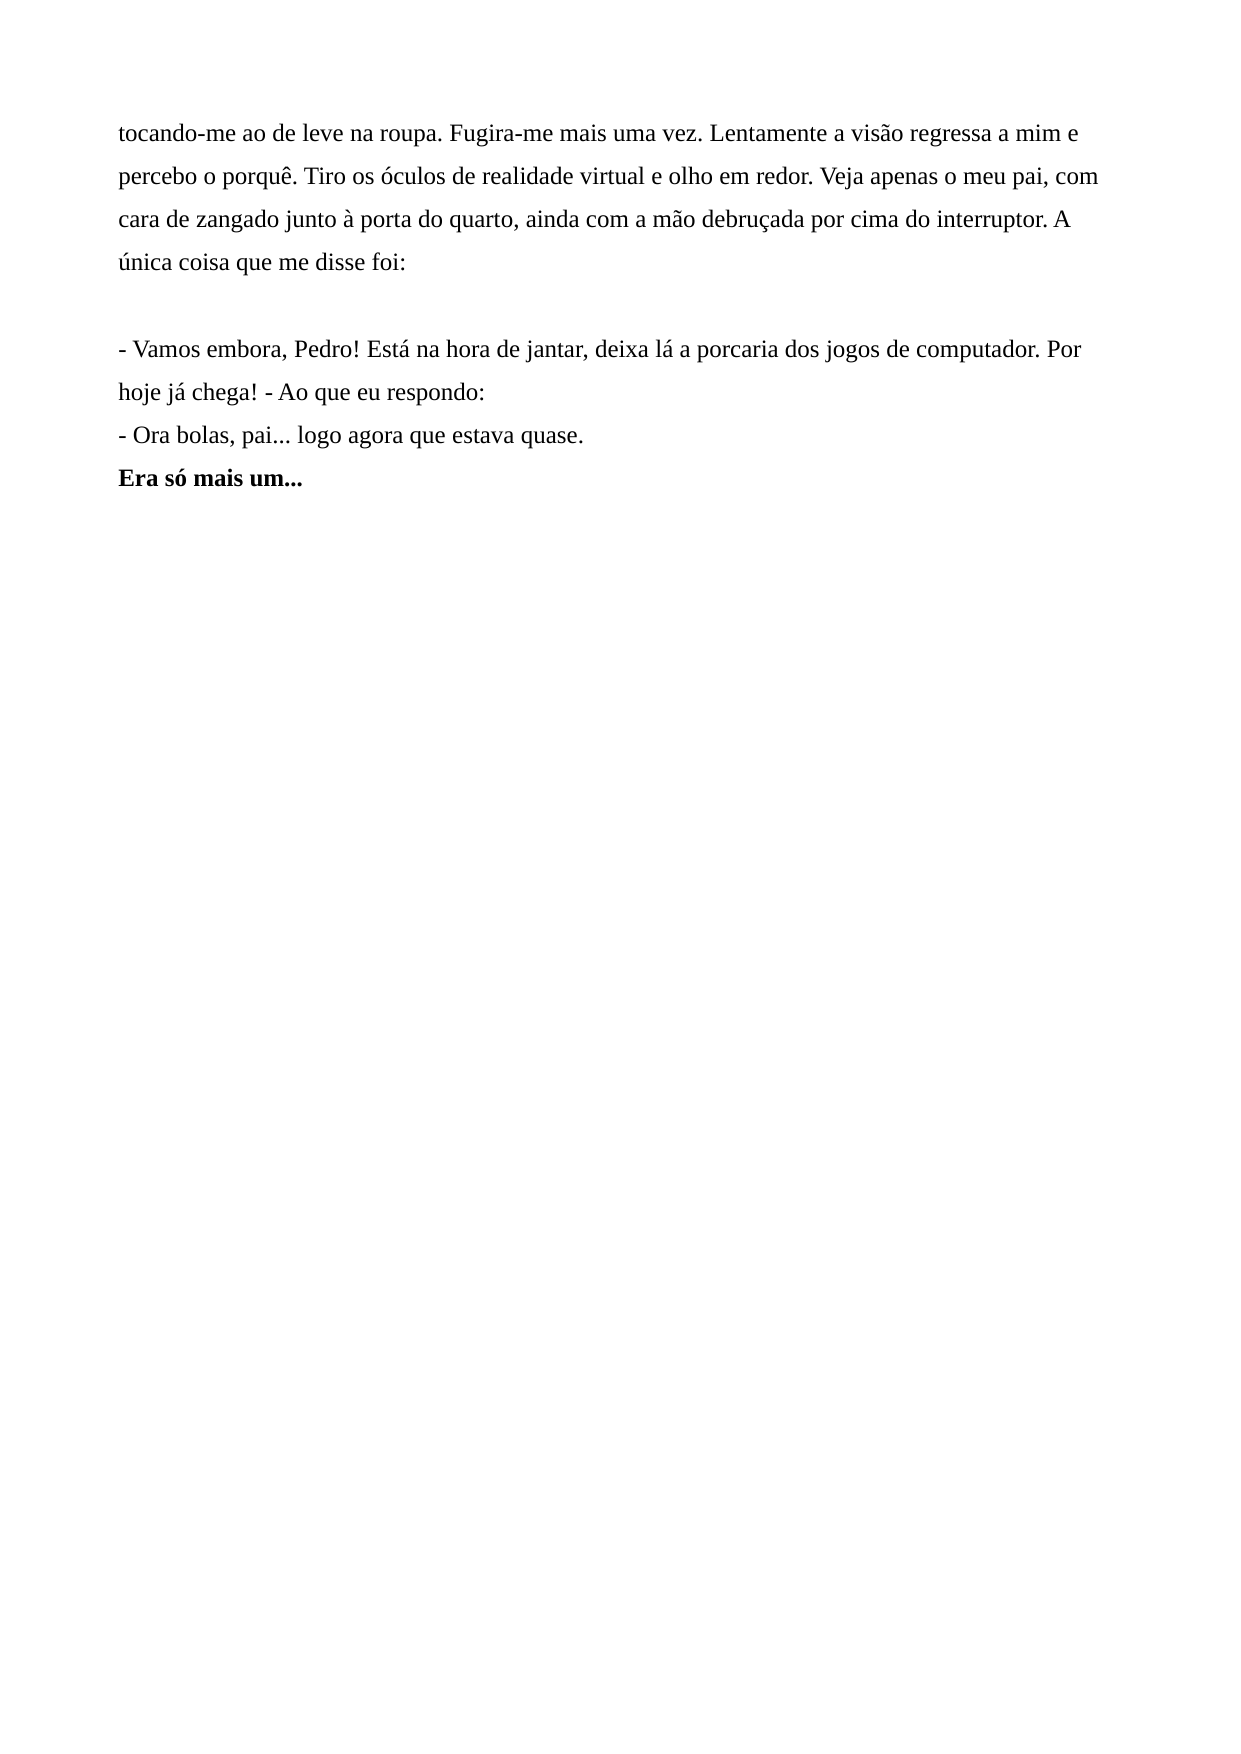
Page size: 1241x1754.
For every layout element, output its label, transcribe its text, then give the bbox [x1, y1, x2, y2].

text tocando-me ao de leve na roupa. Fugira-me mais uma vez. Lentamente a visão regressa a mim e percebo o porquê. Tiro os óculos de realidade virtual e olho em redor. Veja apenas o meu pai, com cara de zangado junto à porta do quarto, ainda com a mão debruçada por cima do interruptor. A única coisa que me disse foi: - Vamos embora, Pedro! Está na hora de jantar, deixa lá a porcaria dos jogos de computador. Por hoje já chega! - Ao que eu respondo: - Ora bolas, pai... logo agora que estava quase. [118, 118, 1122, 449]
text Era só mais um... [118, 463, 1122, 492]
